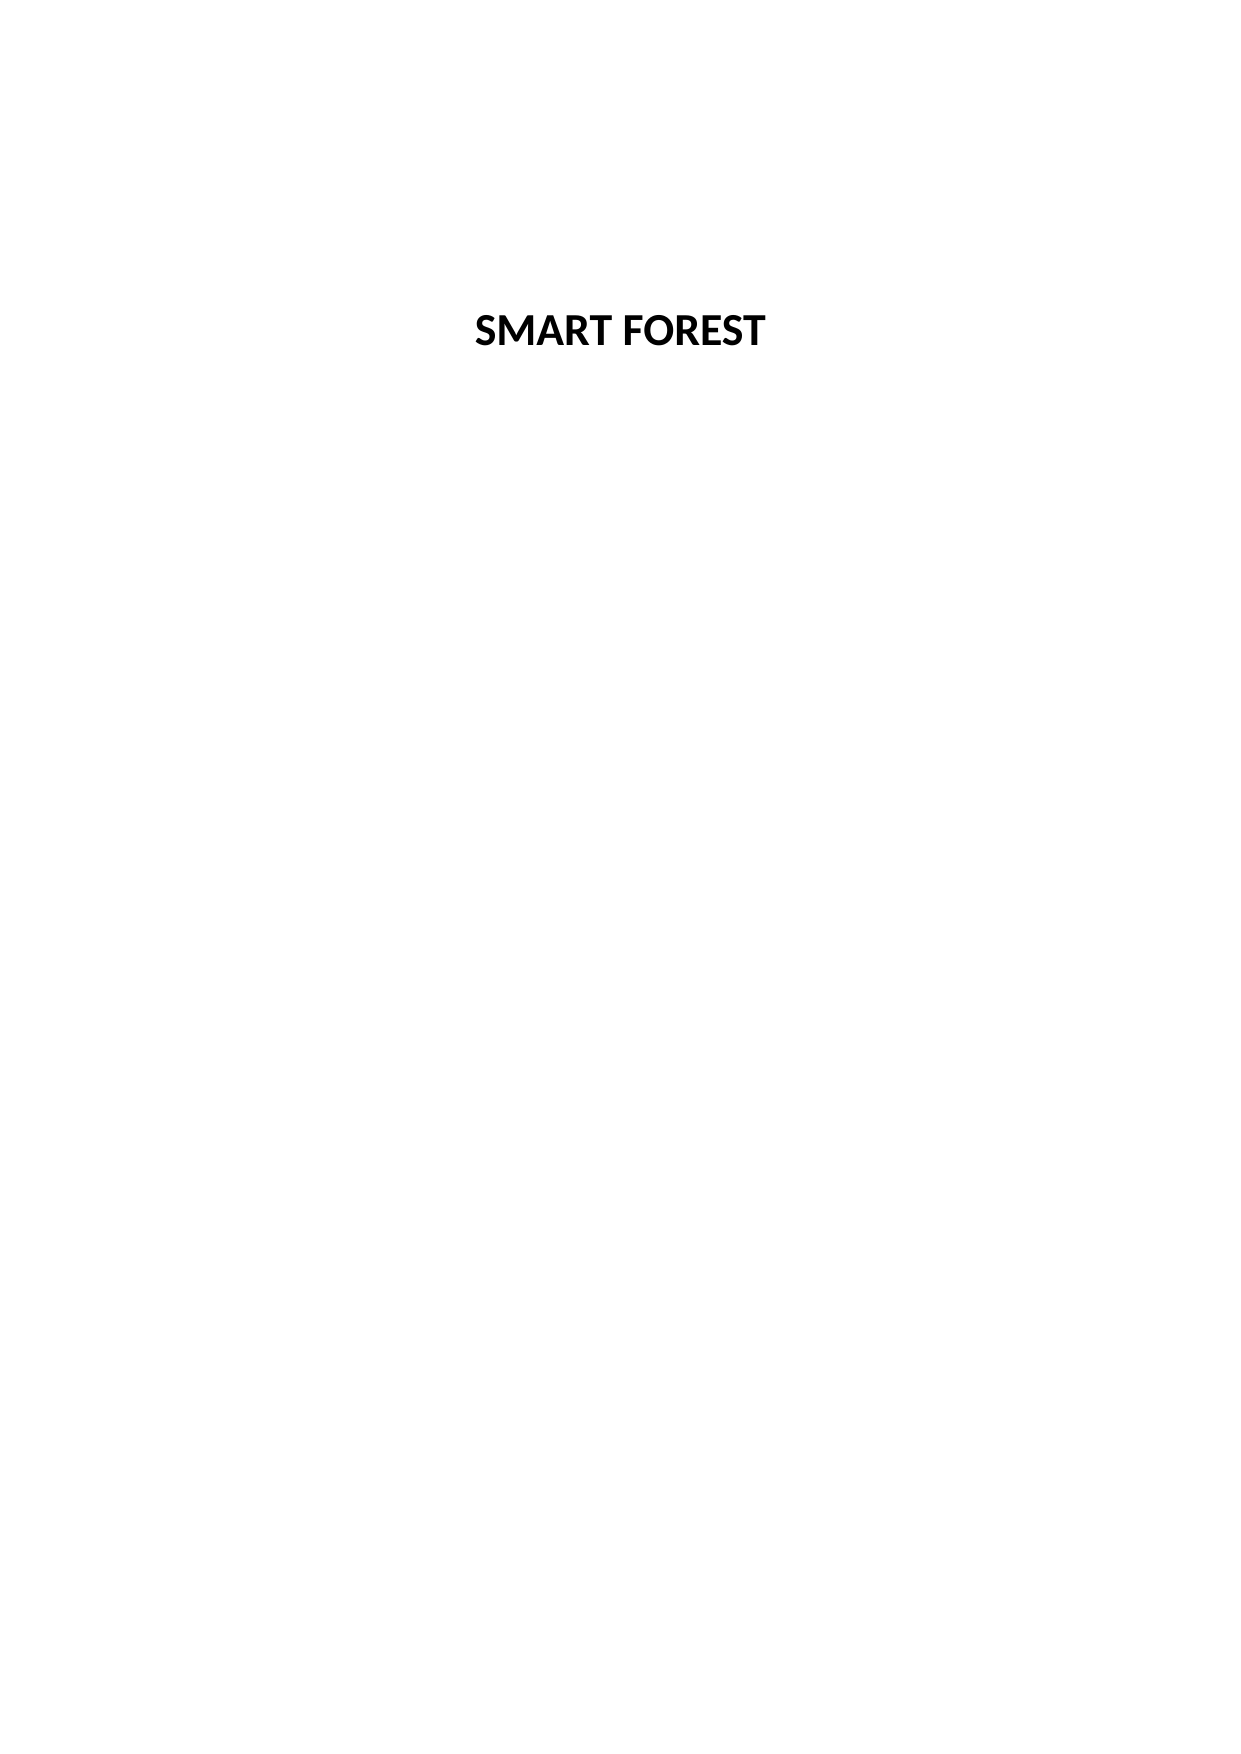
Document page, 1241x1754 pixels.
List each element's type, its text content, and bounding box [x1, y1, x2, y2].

text SMART FOREST [148, 301, 1093, 356]
